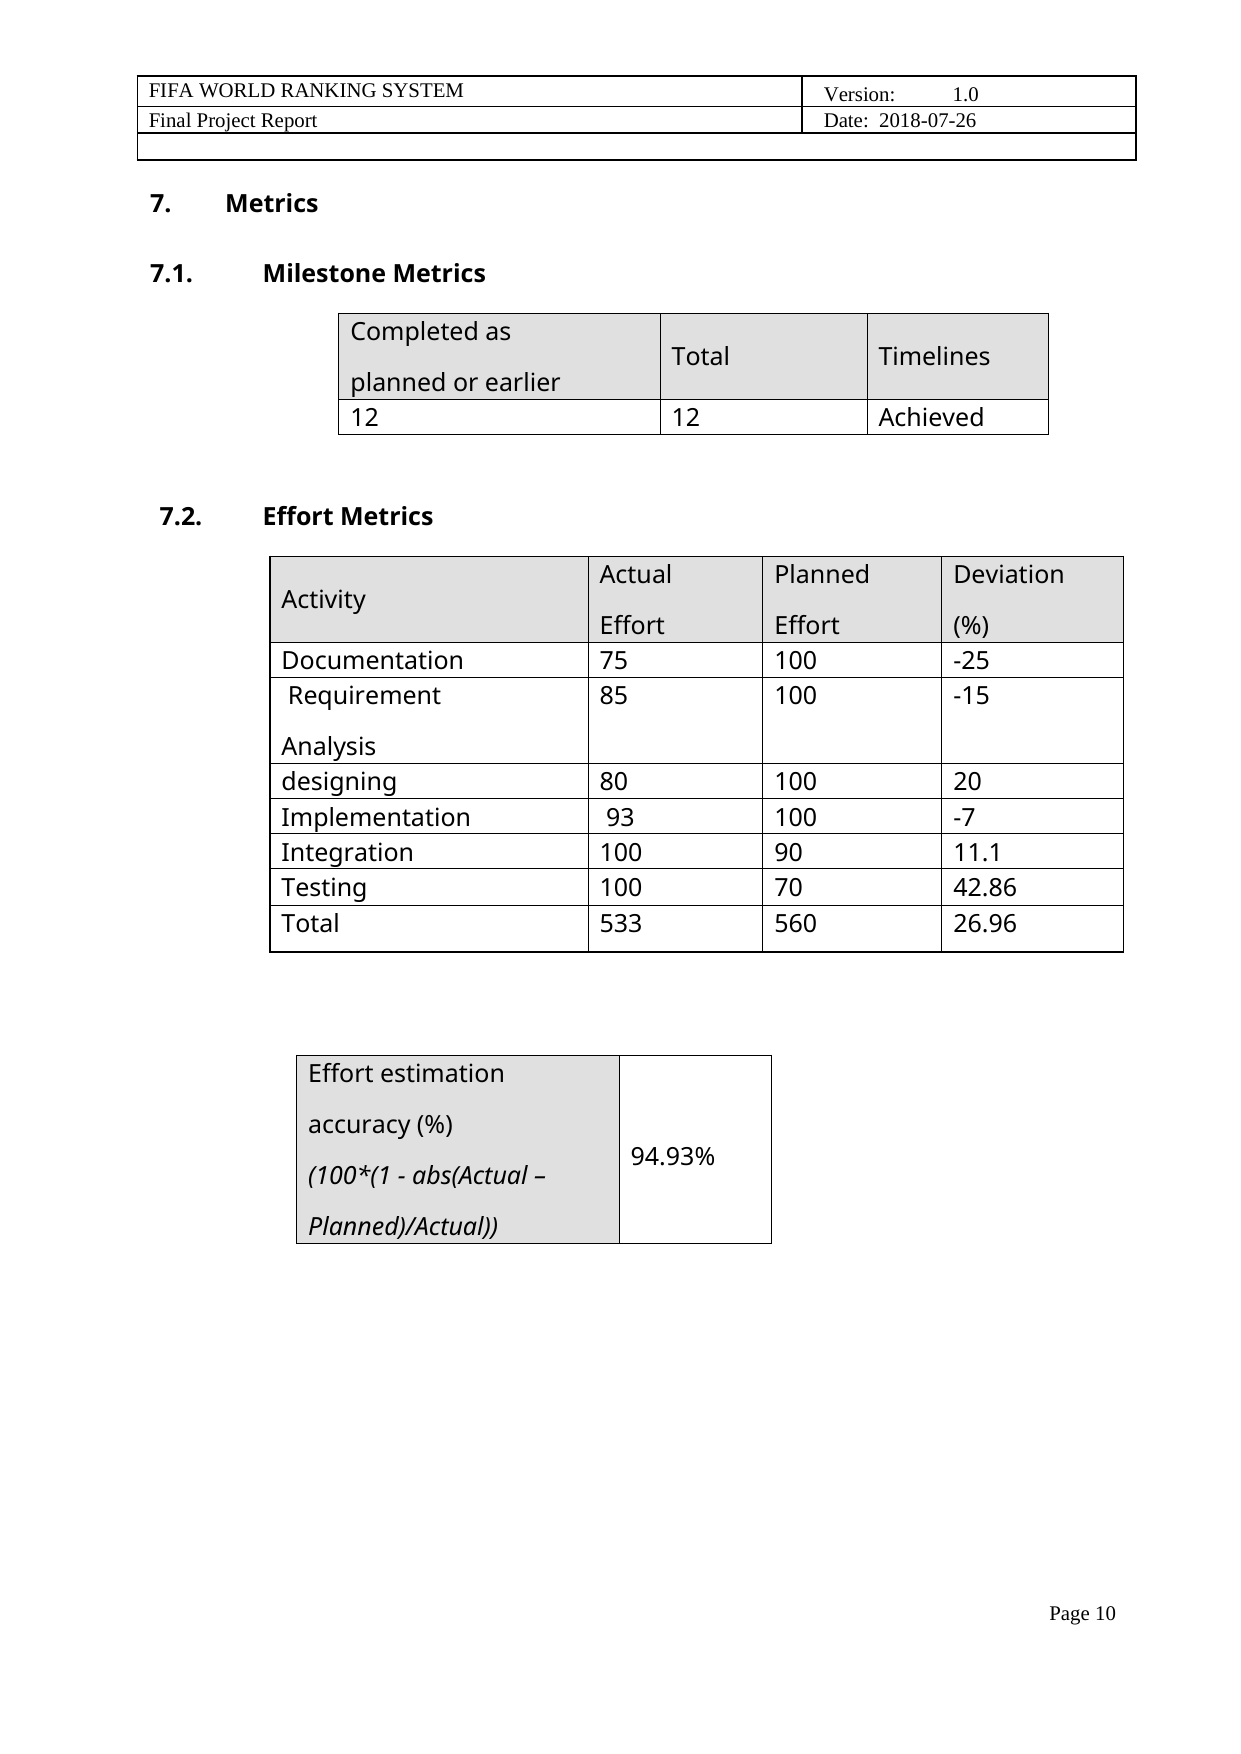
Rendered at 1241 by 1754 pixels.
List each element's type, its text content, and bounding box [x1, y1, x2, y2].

table_header Planned Effort [763, 557, 941, 642]
table_cell -15 [942, 678, 1123, 763]
table_cell 42.86 [942, 869, 1123, 904]
table_header Effort estimation accuracy (%) (100*(1 - abs(Actual – Planned)/Actual)) [297, 1056, 619, 1243]
table_cell 70 [763, 869, 941, 904]
table_cell 560 [763, 906, 941, 951]
table_header Actual Effort [589, 557, 762, 642]
table_cell Documentation [271, 643, 588, 677]
table_cell 11.1 [942, 834, 1123, 868]
table_cell 93 [589, 799, 762, 833]
table_cell 80 [589, 764, 762, 798]
table_header Total [661, 314, 867, 399]
table_cell 100 [763, 799, 941, 833]
table_cell 100 [763, 764, 941, 798]
table_cell 100 [589, 869, 762, 904]
table_cell designing [271, 764, 588, 798]
table_cell 20 [942, 764, 1123, 798]
subtitle Metrics [150, 185, 1200, 219]
table_cell 26.96 [942, 906, 1123, 951]
table_cell 85 [589, 678, 762, 763]
table_cell 533 [589, 906, 762, 951]
table_cell 90 [763, 834, 941, 868]
subtitle Effort Metrics [159, 498, 1200, 532]
table_cell Requirement Analysis [271, 678, 588, 763]
table_cell Integration [271, 834, 588, 868]
table_cell Testing [271, 869, 588, 904]
table_header Timelines [868, 314, 1048, 399]
table_header Activity [271, 557, 588, 642]
table_header Deviation (%) [942, 557, 1123, 642]
table_cell -7 [942, 799, 1123, 833]
table_cell 100 [763, 643, 941, 677]
table_cell Total [271, 906, 588, 951]
table_cell Achieved [868, 400, 1048, 434]
table_cell 12 [339, 400, 660, 434]
subtitle Milestone Metrics [150, 255, 1200, 289]
table_header 94.93% [620, 1056, 771, 1243]
table_cell Implementation [271, 799, 588, 833]
table_cell 12 [661, 400, 867, 434]
table_cell -25 [942, 643, 1123, 677]
table_cell 75 [589, 643, 762, 677]
table_cell 100 [763, 678, 941, 763]
table_cell 100 [589, 834, 762, 868]
table_header Completed as planned or earlier [339, 314, 660, 399]
